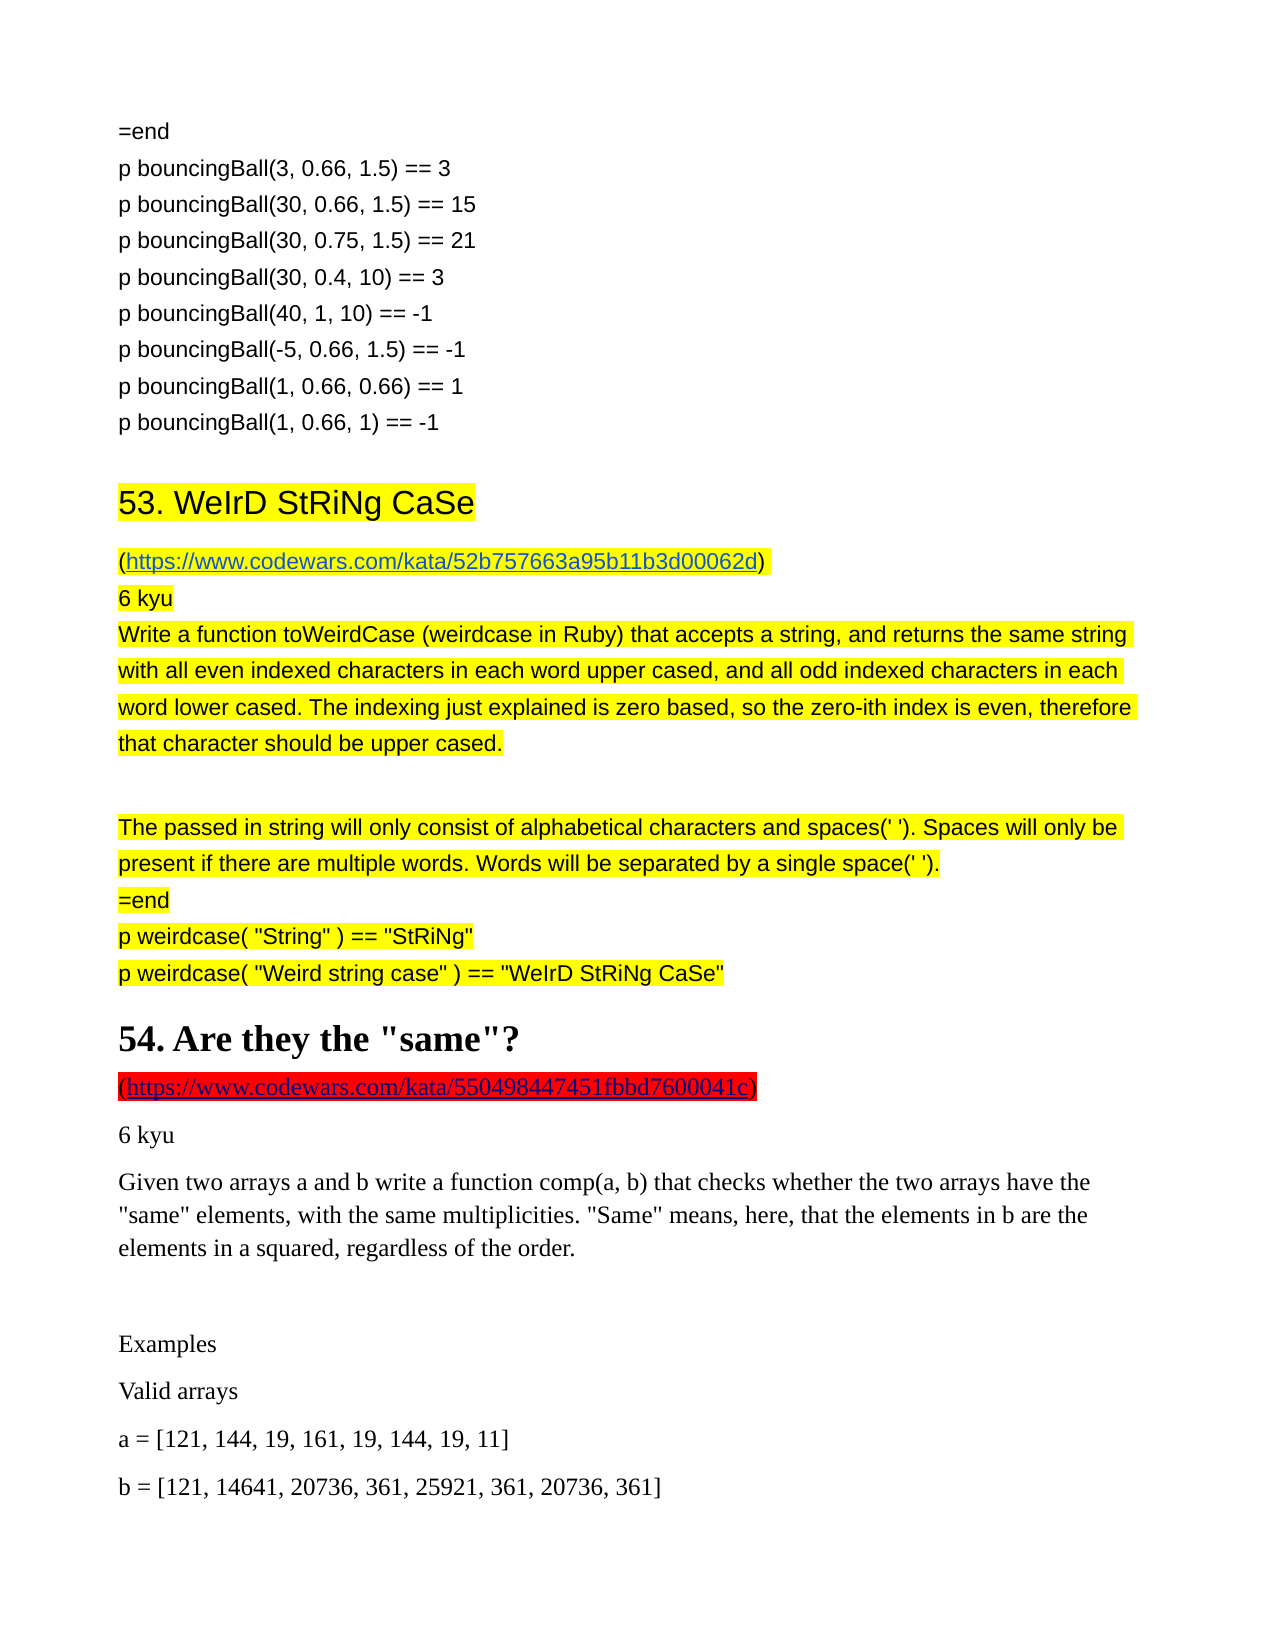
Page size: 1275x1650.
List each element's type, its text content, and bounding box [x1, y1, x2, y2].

text p bouncingBall(3, 0.66, 1.5) == 3 [118, 154, 1157, 181]
text Given two arrays a and b write a function comp(a, b) that checks whether the two arrays have the "same" elements, with the same multiplicities. "Same" means, here, that the elements in b are the elements in a squared, regardless of the order. [118, 1167, 1157, 1262]
text p weirdcase( "Weird string case" ) == "WeIrD StRiNg CaSe" [118, 959, 1157, 986]
text p bouncingBall(1, 0.66, 0.66) == 1 [118, 373, 1157, 399]
text p bouncingBall(30, 0.66, 1.5) == 15 [118, 191, 1157, 217]
subtitle 53. WeIrD StRiNg CaSe [118, 483, 1157, 521]
text =end [118, 118, 1157, 144]
text Examples [118, 1329, 1157, 1357]
text a = [121, 144, 19, 161, 19, 144, 19, 11] [118, 1424, 1157, 1453]
text p weirdcase( "String" ) == "StRiNg" [118, 923, 1157, 949]
subtitle 54. Are they the "same"? [118, 1017, 1157, 1060]
text p bouncingBall(30, 0.75, 1.5) == 21 [118, 227, 1157, 253]
text Write a function toWeirdCase (weirdcase in Ruby) that accepts a string, and returns the same string with all even indexed characters in each word upper cased, and all odd indexed characters in each word lower cased. The indexing just explained is zero based, so the zero-ith index is even, therefore that character should be upper cased. [118, 621, 1157, 756]
text Valid arrays [118, 1376, 1157, 1405]
text (https://www.codewars.com/kata/550498447451fbbd7600041c) [118, 1072, 1157, 1101]
text 6 kyu [118, 1120, 1157, 1149]
text p bouncingBall(1, 0.66, 1) == -1 [118, 409, 1157, 435]
text The passed in string will only consist of alphabetical characters and spaces(' '). Spaces will only be present if there are multiple words. Words will be separated by a single space(' '). [118, 814, 1157, 877]
text (https://www.codewars.com/kata/52b757663a95b11b3d00062d) [118, 548, 1157, 575]
text p bouncingBall(-5, 0.66, 1.5) == -1 [118, 336, 1157, 363]
text p bouncingBall(40, 1, 10) == -1 [118, 300, 1157, 326]
text b = [121, 14641, 20736, 361, 25921, 361, 20736, 361] [118, 1472, 1157, 1500]
text p bouncingBall(30, 0.4, 10) == 3 [118, 263, 1157, 290]
text 6 kyu [118, 585, 1157, 611]
text =end [118, 887, 1157, 913]
